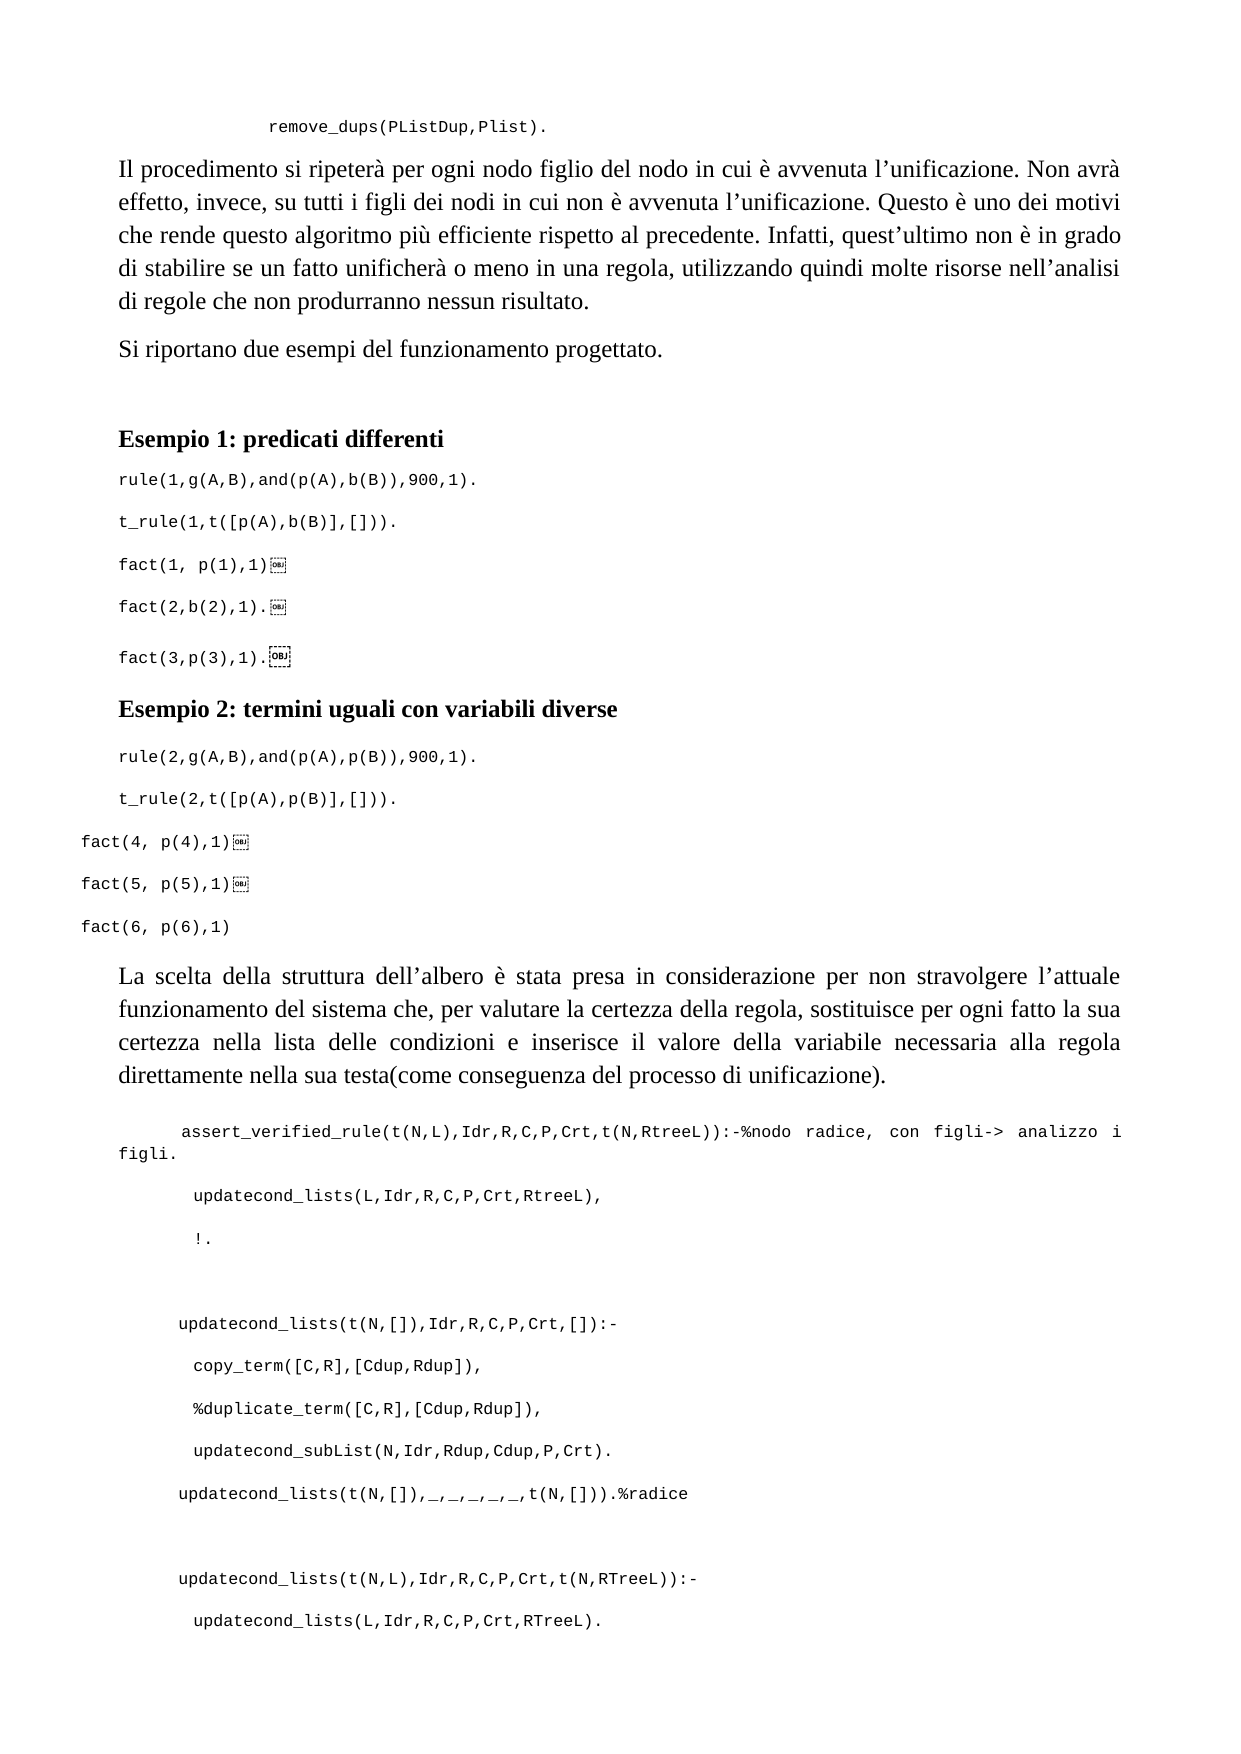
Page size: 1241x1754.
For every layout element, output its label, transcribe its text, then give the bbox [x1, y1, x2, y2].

text rule(2,g(A,B),and(p(A),p(B)),900,1). [81, 748, 1122, 767]
text fact(1, p(1),1)￼ [81, 556, 1122, 575]
text Si riportano due esempi del funzionamento progettato. [118, 334, 1122, 363]
text !. [118, 1230, 1122, 1249]
text updatecond_lists(t(N,[]),_,_,_,_,_,t(N,[])).%radice [118, 1485, 1122, 1504]
text updatecond_lists(t(N,L),Idr,R,C,P,Crt,t(N,RTreeL)):- [118, 1570, 1122, 1589]
text rule(1,g(A,B),and(p(A),b(B)),900,1). [81, 471, 1122, 490]
text updatecond_lists(t(N,[]),Idr,R,C,P,Crt,[]):- [118, 1315, 1122, 1334]
text updatecond_lists(L,Idr,R,C,P,Crt,RtreeL), [118, 1188, 1122, 1207]
text updatecond_lists(L,Idr,R,C,P,Crt,RTreeL). [118, 1613, 1122, 1632]
text fact(3,p(3),1).￼ [81, 641, 1122, 669]
text updatecond_subList(N,Idr,Rdup,Cdup,P,Crt). [118, 1443, 1122, 1462]
text t_rule(2,t([p(A),p(B)],[])). [81, 791, 1122, 809]
text remove_dups(PListDup,Plist). [118, 118, 1122, 137]
text Esempio 1: predicati differenti [118, 424, 1122, 452]
text fact(6, p(6),1) [81, 918, 1122, 937]
text %duplicate_term([C,R],[Cdup,Rdup]), [118, 1400, 1122, 1419]
text copy_term([C,R],[Cdup,Rdup]), [118, 1358, 1122, 1377]
text fact(4, p(4),1)￼ [81, 833, 1122, 852]
text t_rule(1,t([p(A),b(B)],[])). [81, 514, 1122, 533]
text Il procedimento si ripeterà per ogni nodo figlio del nodo in cui è avvenuta l’unificazione. Non avrà effetto, invece, su tutti i figli dei nodi in cui non è avvenuta l’unificazione. Questo è uno dei motivi che rende questo algoritmo più efficiente rispetto al precedente. Infatti, quest’ultimo non è in grado di stabilire se un fatto unificherà o meno in una regola, utilizzando quindi molte risorse nell’analisi di regole che non produrranno nessun risultato. [118, 154, 1122, 315]
text fact(5, p(5),1)￼ [81, 876, 1122, 894]
text assert_verified_rule(t(N,L),Idr,R,C,P,Crt,t(N,RtreeL)):-%nodo radice, con figli-> analizzo i figli. [118, 1114, 1122, 1164]
text Esempio 2: termini uguali con variabili diverse [81, 694, 1122, 723]
text fact(2,b(2),1).￼ [81, 599, 1122, 618]
text La scelta della struttura dell’albero è stata presa in considerazione per non stravolgere l’attuale funzionamento del sistema che, per valutare la certezza della regola, sostituisce per ogni fatto la sua certezza nella lista delle condizioni e inserisce il valore della variabile necessaria alla regola direttamente nella sua testa(come conseguenza del processo di unificazione). [118, 961, 1122, 1088]
